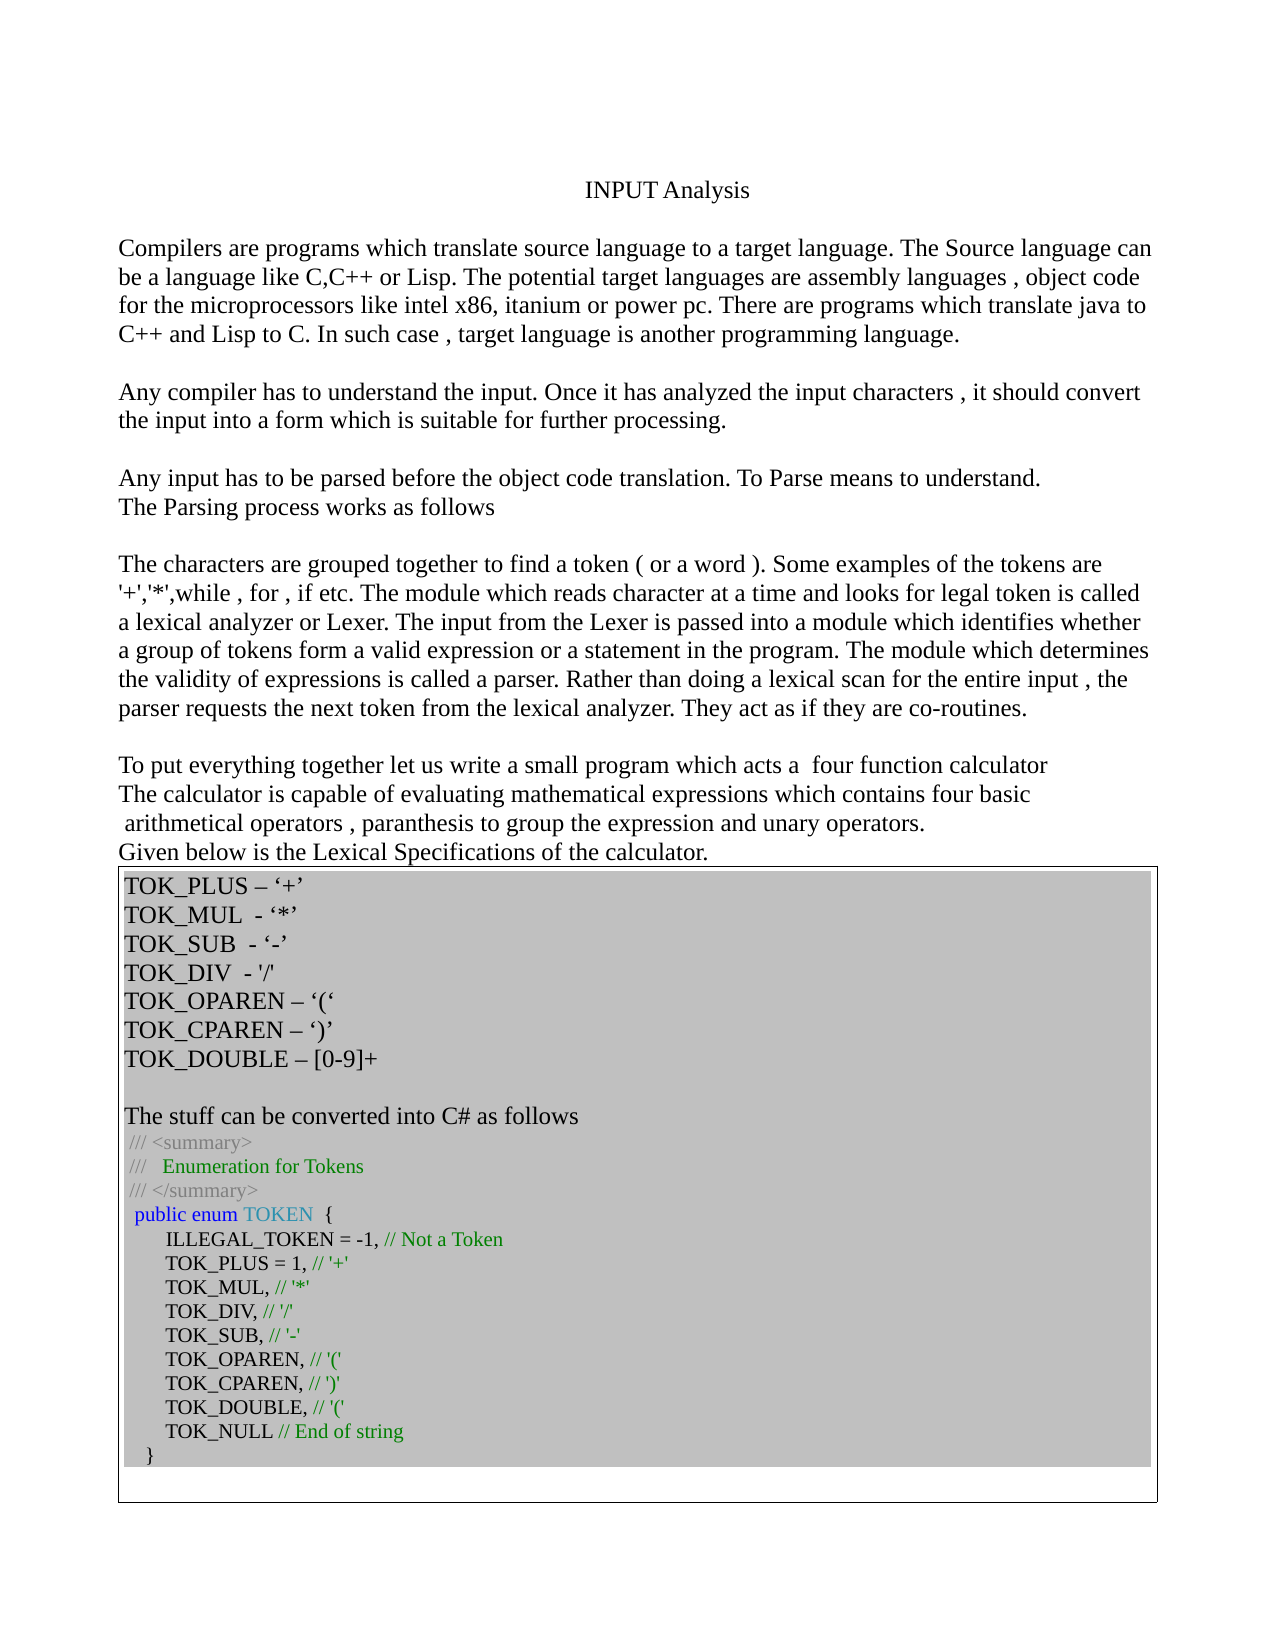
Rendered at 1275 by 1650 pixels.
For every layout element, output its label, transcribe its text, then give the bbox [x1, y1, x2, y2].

text INPUT Analysis [118, 176, 1157, 204]
text Compilers are programs which translate source language to a target language. The Source language can be a language like C,C++ or Lisp. The potential target languages are assembly languages , object code for the microprocessors like intel x86, itanium or power pc. There are programs which translate java to C++ and Lisp to C. In such case , target language is another programming language. [118, 233, 1157, 348]
text The calculator is capable of evaluating mathematical expressions which contains four basic [118, 779, 1157, 808]
text Given below is the Lexical Specifications of the calculator. [118, 837, 1157, 866]
text Any input has to be parsed before the object code translation. To Parse means to understand. [118, 463, 1157, 492]
text Any compiler has to understand the input. Once it has analyzed the input characters , it should convert the input into a form which is suitable for further processing. [118, 377, 1157, 434]
table_header TOK_PLUS – ‘+’ TOK_MUL - ‘*’ TOK_SUB - ‘-’ TOK_DIV - '/' TOK_OPAREN – ‘(‘ TOK_CPAREN – ‘)’ TOK_DOUBLE – [0-9]+ The stuff can be converted into C# as follows /// <summary> /// Enumeration for Tokens /// </summary> public enum TOKEN { ILLEGAL_TOKEN = -1, // Not a Token TOK_PLUS = 1, // '+' TOK_MUL, // '*' TOK_DIV, // '/' TOK_SUB, // '-' TOK_OPAREN, // '(' TOK_CPAREN, // ')' TOK_DOUBLE, // '(' TOK_NULL // End of string } [119, 867, 1157, 1502]
text The characters are grouped together to find a token ( or a word ). Some examples of the tokens are '+','*',while , for , if etc. The module which reads character at a time and looks for legal token is called a lexical analyzer or Lexer. The input from the Lexer is passed into a module which identifies whether a group of tokens form a valid expression or a statement in the program. The module which determines the validity of expressions is called a parser. Rather than doing a lexical scan for the entire input , the parser requests the next token from the lexical analyzer. They act as if they are co-routines. [118, 549, 1157, 722]
text The Parsing process works as follows [118, 492, 1157, 521]
text arithmetical operators , paranthesis to group the expression and unary operators. [118, 808, 1157, 837]
text To put everything together let us write a small program which acts a four function calculator [118, 751, 1157, 779]
